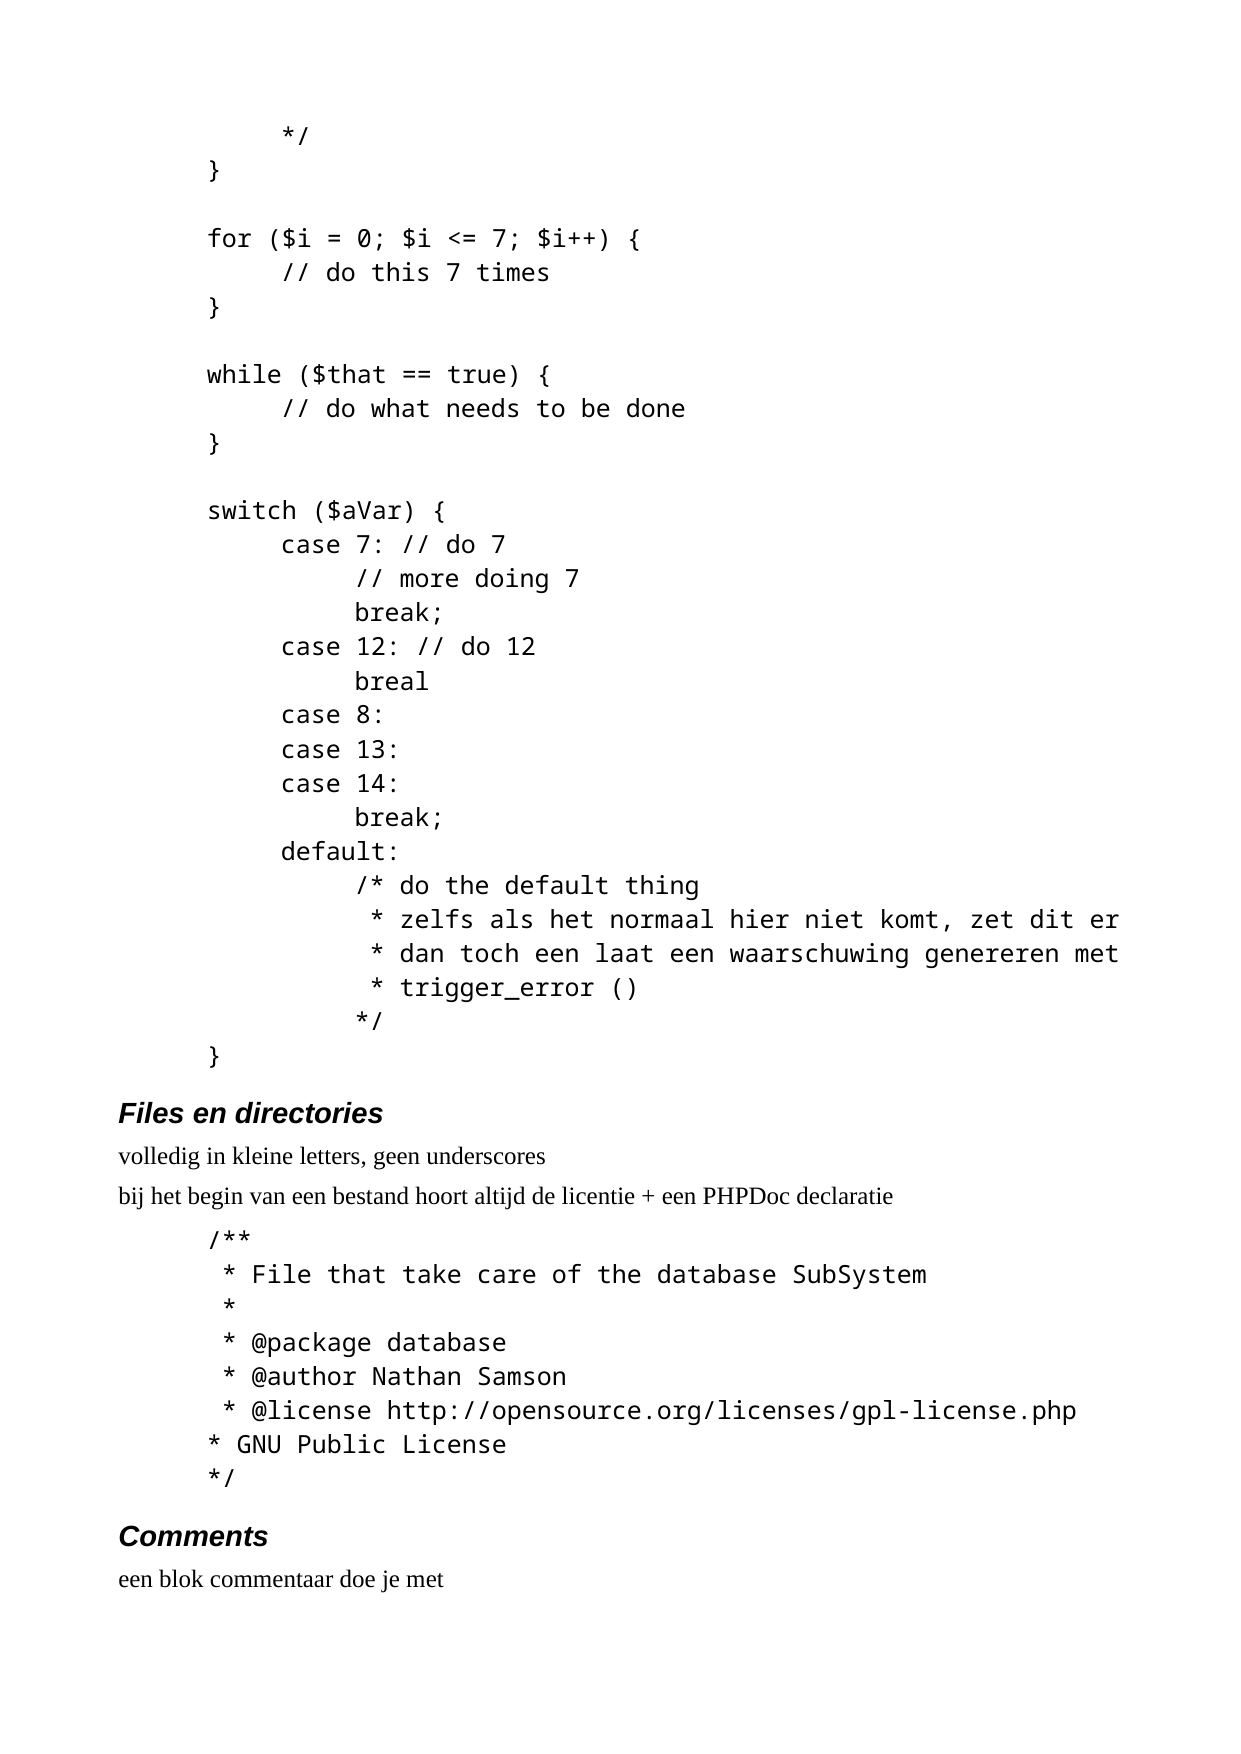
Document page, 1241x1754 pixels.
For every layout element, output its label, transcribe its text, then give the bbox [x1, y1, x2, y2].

text * [207, 1291, 1122, 1324]
text */ [207, 1004, 1122, 1038]
text for ($i = 0; $i <= 7; $i++) { [207, 220, 1122, 254]
text // more doing 7 [207, 561, 1122, 595]
text case 7: // do 7 [207, 527, 1122, 561]
text /** [207, 1222, 1122, 1256]
text case 14: [207, 765, 1122, 799]
text case 13: [207, 731, 1122, 765]
text case 12: // do 12 [207, 629, 1122, 663]
text bij het begin van een bestand hoort altijd de licentie + een PHPDoc declaratie [118, 1182, 1122, 1210]
subtitle Comments [118, 1520, 1122, 1552]
text breal [207, 663, 1122, 697]
text default: [207, 833, 1122, 867]
text } [207, 288, 1122, 322]
text * @license http://opensource.org/licenses/gpl-license.php * GNU Public License [207, 1393, 1122, 1461]
text */ [207, 1461, 1122, 1495]
text */ [207, 118, 1122, 152]
text // do what needs to be done [207, 391, 1122, 425]
text } [207, 152, 1122, 186]
text // do this 7 times [207, 254, 1122, 288]
text * File that take care of the database SubSystem [207, 1256, 1122, 1291]
text /* do the default thing [207, 867, 1122, 902]
text while ($that == true) { [207, 357, 1122, 391]
text } [207, 425, 1122, 459]
subtitle Files en directories [118, 1097, 1122, 1129]
text * @package database [207, 1324, 1122, 1359]
text volledig in kleine letters, geen underscores [118, 1142, 1122, 1170]
text case 8: [207, 697, 1122, 731]
text * zelfs als het normaal hier niet komt, zet dit er * dan toch een laat een waarschuwing genereren met * trigger_error () [207, 902, 1122, 1004]
text switch ($aVar) { [207, 493, 1122, 527]
text } [207, 1038, 1122, 1072]
text break; [207, 595, 1122, 629]
text * @author Nathan Samson [207, 1359, 1122, 1393]
text break; [207, 799, 1122, 833]
text een blok commentaar doe je met [118, 1565, 1122, 1593]
